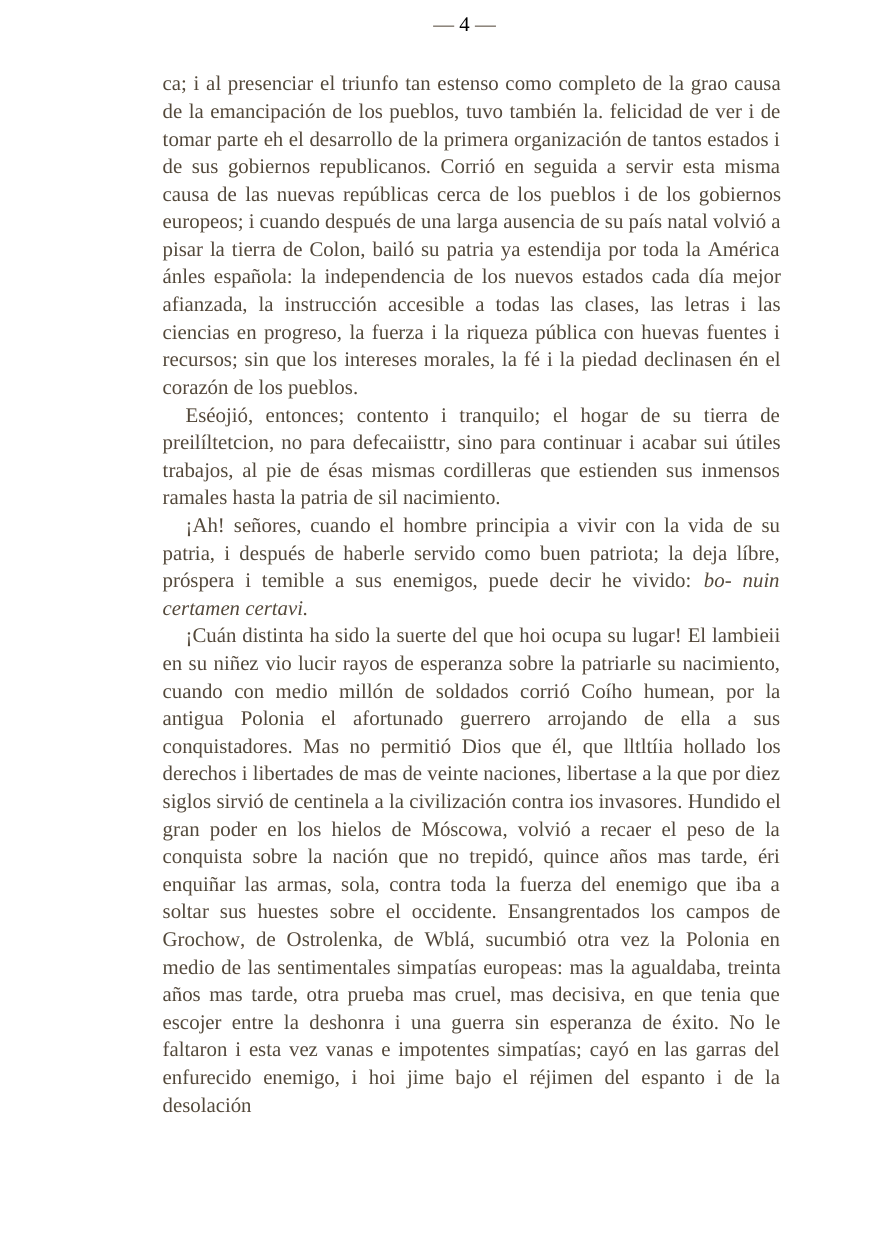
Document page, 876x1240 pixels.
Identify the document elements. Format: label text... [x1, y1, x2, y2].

text ¡Cuán distinta ha sido la suerte del que hoi ocupa su lugar! El lambieii en su niñez vio lucir rayos de esperanza sobre la patriarle su nacimiento, cuando con medio millón de soldados corrió Coího humean, por la antigua Polonia el afortunado guerrero arrojando de ella a sus conquistadores. Mas no permitió Dios que él, que lltltíia hollado los derechos i libertades de mas de veinte naciones, libertase a la que por diez siglos sirvió de centinela a la civilización contra ios invasores. Hundido el gran poder en los hielos de Móscowa, volvió a recaer el peso de la conquista sobre la nación que no trepidó, quince años mas tarde, éri enquiñar las armas, sola, contra toda la fuerza del enemigo que iba a soltar sus huestes sobre el occidente. Ensangrentados los campos de Grochow, de Ostrolenka, de Wblá, sucumbió otra vez la Polonia en medio de las sentimentales simpa­tías europeas: mas la agualdaba, treinta años mas tarde, otra prueba mas cruel, mas decisiva, en que tenia que escojer entre la deshonra i una guerra sin esperanza de éxito. No le faltaron i esta vez vanas e impotentes simpatías; cayó en las garras del enfurecido enemigo, i hoi jime bajo el réjimen del espanto i de la desolación [162, 623, 781, 1117]
text ¡Ah! señores, cuando el hombre principia a vivir con la vida de su patria, i después de haberle servido como buen patriota; la deja líbre, próspera i temible a sus enemigos, puede decir he vivido: bo- nuin certamen certavi. [162, 513, 781, 620]
text ca; i al presenciar el triunfo tan estenso como completo de la grao causa de la emancipación de los pueblos, tuvo también la. felicidad de ver i de tomar parte eh el desarrollo de la primera organización de tantos estados i de sus gobiernos republicanos. Corrió en seguida a servir esta misma causa de las nuevas repúblicas cerca de los pue­blos i de los gobiernos europeos; i cuando después de una larga ausencia de su país natal volvió a pisar la tierra de Colon, bailó su patria ya estendija por toda la América ánles española: la indepen­dencia de los nuevos estados cada día mejor afianzada, la instrucción accesible a todas las clases, las letras i las ciencias en progreso, la fuerza i la riqueza pública con huevas fuentes i recursos; sin que los intereses morales, la fé i la piedad declinasen én el corazón de los pueblos. [162, 71, 781, 399]
text Eséojió, entonces; contento i tranquilo; el hogar de su tierra de preilíltetcion, no para defecaiisttr, sino para continuar i acabar sui útiles trabajos, al pie de ésas mismas cordilleras que estienden sus inmensos ramales hasta la patria de sil nacimiento. [162, 402, 781, 509]
